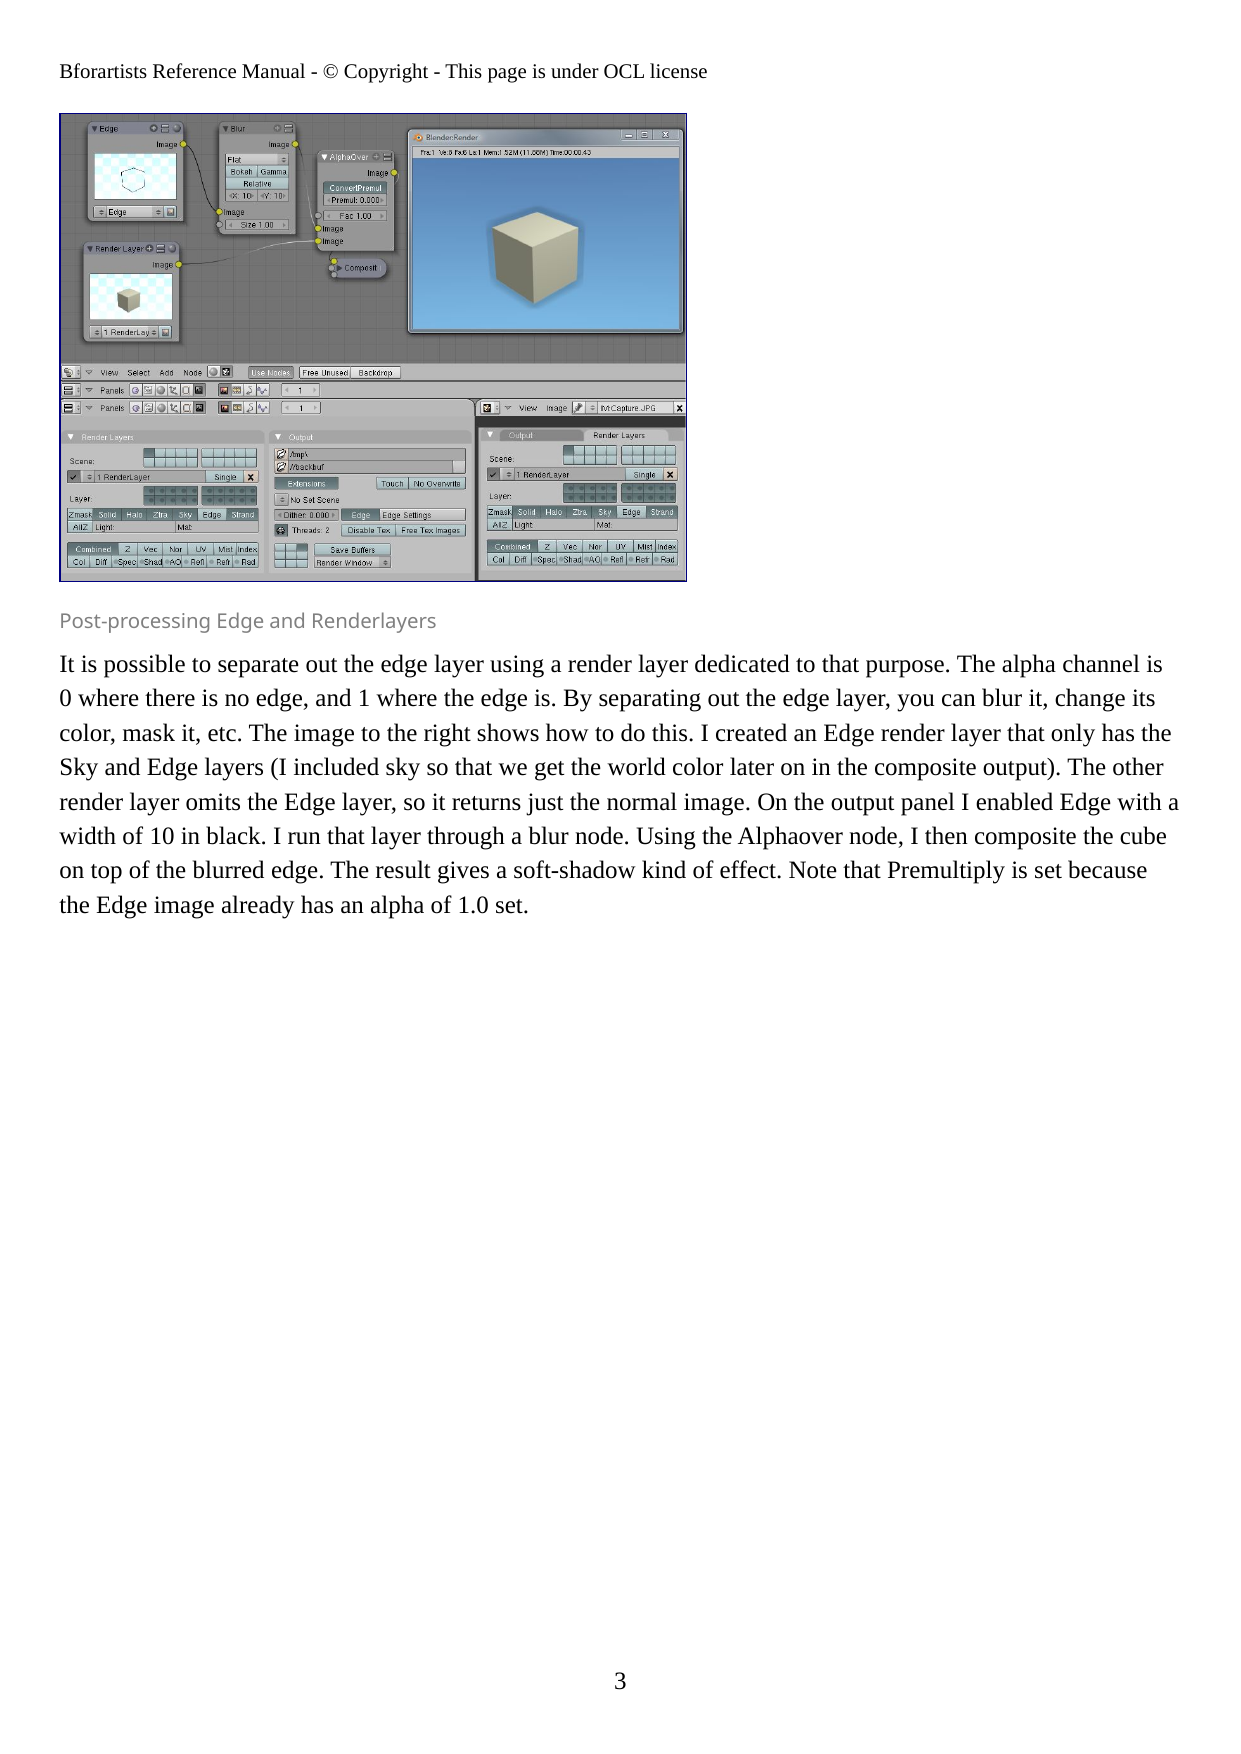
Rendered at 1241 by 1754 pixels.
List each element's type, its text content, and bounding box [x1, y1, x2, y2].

text It is possible to separate out the edge layer using a render layer dedicated to that purpose. The alpha channel is 0 where there is no edge, and 1 where the edge is. By separating out the edge layer, you can blur it, change its color, mask it, etc. The image to the right shows how to do this. I created an Edge render layer that only has the Sky and Edge layers (I included sky so that we get the world color later on in the composite output). The other render layer omits the Edge layer, so it returns just the normal image. On the output panel I enabled Edge with a width of 10 in black. I run that layer through a blur node. Using the Alphaover node, I then composite the cube on top of the blurred edge. The result gives a soft-shadow kind of effect. Note that Premultiply is set because the Edge image already has an alpha of 1.0 set. [59, 649, 1181, 919]
text Post-processing Edge and Renderlayers [59, 603, 1181, 634]
picture [61, 114, 686, 581]
